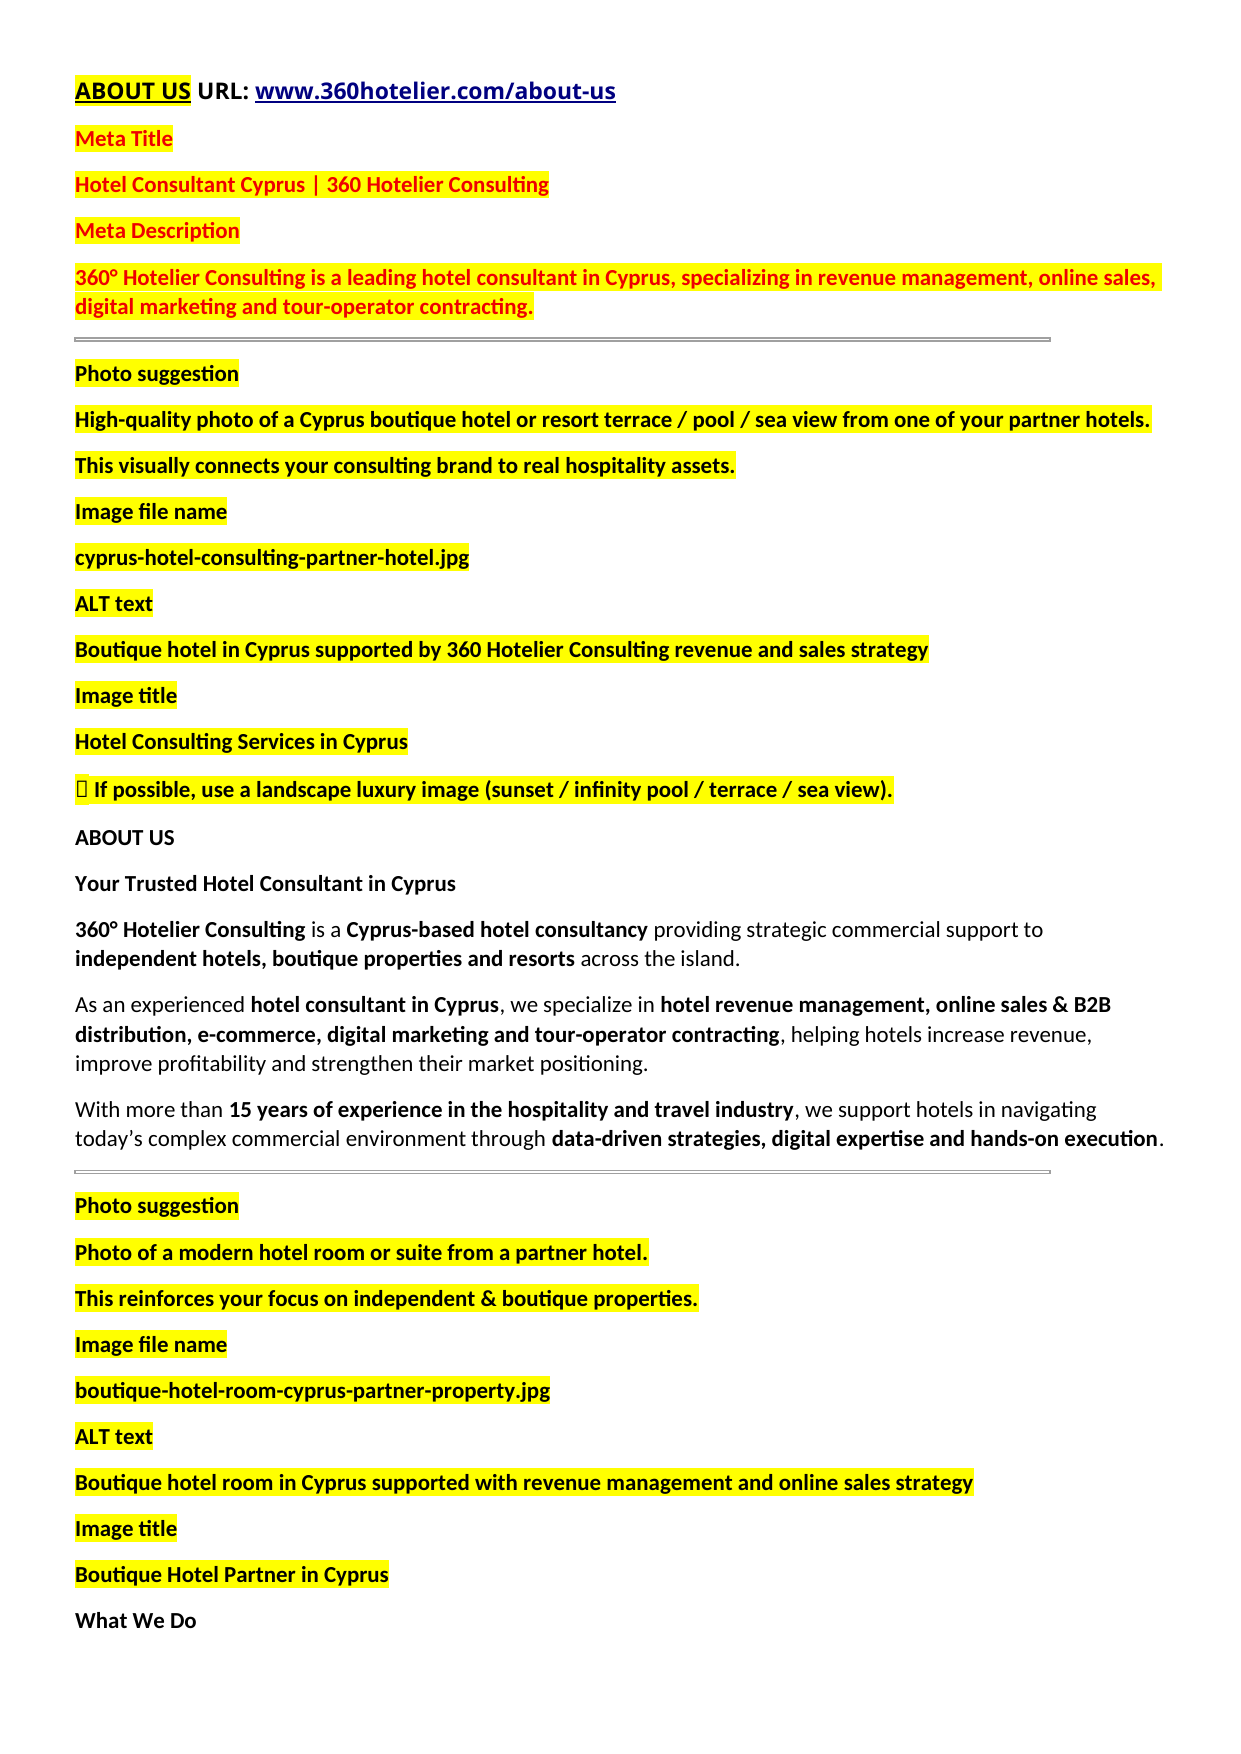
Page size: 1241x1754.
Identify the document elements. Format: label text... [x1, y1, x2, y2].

text Meta Title [75, 124, 1165, 152]
text boutique-hotel-room-cyprus-partner-property.jpg [75, 1376, 1165, 1404]
text What We Do [75, 1606, 1165, 1634]
text Photo of a modern hotel room or suite from a partner hotel. [75, 1238, 1165, 1266]
text 360° Hotelier Consulting is a leading hotel consultant in Cyprus, specializing in revenue management, online sales, digital marketing and tour-operator contracting. [75, 263, 1165, 320]
text cyprus-hotel-consulting-partner-hotel.jpg [75, 543, 1165, 571]
text Image title [75, 1514, 1165, 1542]
text With more than 15 years of experience in the hospitality and travel industry, we support hotels in navigating today’s complex commercial environment through data-driven strategies, digital expertise and hands-on execution. [75, 1095, 1165, 1153]
text ALT text [75, 589, 1165, 617]
text Image title [75, 681, 1165, 709]
text 💡 If possible, use a landscape luxury image (sunset / infinity pool / terrace / sea view). [75, 773, 1165, 805]
text Boutique hotel in Cyprus supported by 360 Hotelier Consulting revenue and sales strategy [75, 635, 1165, 663]
text High-quality photo of a Cyprus boutique hotel or resort terrace / pool / sea view from one of your partner hotels. [75, 405, 1165, 433]
text Hotel Consultant Cyprus | 360 Hotelier Consulting [75, 171, 1165, 198]
text Photo suggestion [75, 359, 1165, 387]
text This visually connects your consulting brand to real hospitality assets. [75, 451, 1165, 479]
text Hotel Consulting Services in Cyprus [75, 727, 1165, 755]
text This reinforces your focus on independent & boutique properties. [75, 1284, 1165, 1312]
text Photo suggestion [75, 1192, 1165, 1220]
text Image file name [75, 497, 1165, 525]
text 360° Hotelier Consulting is a Cyprus-based hotel consultancy providing strategic commercial support to independent hotels, boutique properties and resorts across the island. [75, 915, 1165, 972]
text Image file name [75, 1330, 1165, 1358]
text As an experienced hotel consultant in Cyprus, we specialize in hotel revenue management, online sales & B2B distribution, e-commerce, digital marketing and tour-operator contracting, helping hotels increase revenue, improve profitability and strengthen their market positioning. [75, 990, 1165, 1077]
text Your Trusted Hotel Consultant in Cyprus [75, 869, 1165, 897]
text Meta Description [75, 217, 1165, 244]
text ABOUT US URL: www.360hotelier.com/about-us [75, 75, 1165, 106]
text ABOUT US [75, 823, 1165, 851]
text ALT text [75, 1422, 1165, 1450]
text Boutique hotel room in Cyprus supported with revenue management and online sales strategy [75, 1468, 1165, 1496]
text Boutique Hotel Partner in Cyprus [75, 1560, 1165, 1588]
